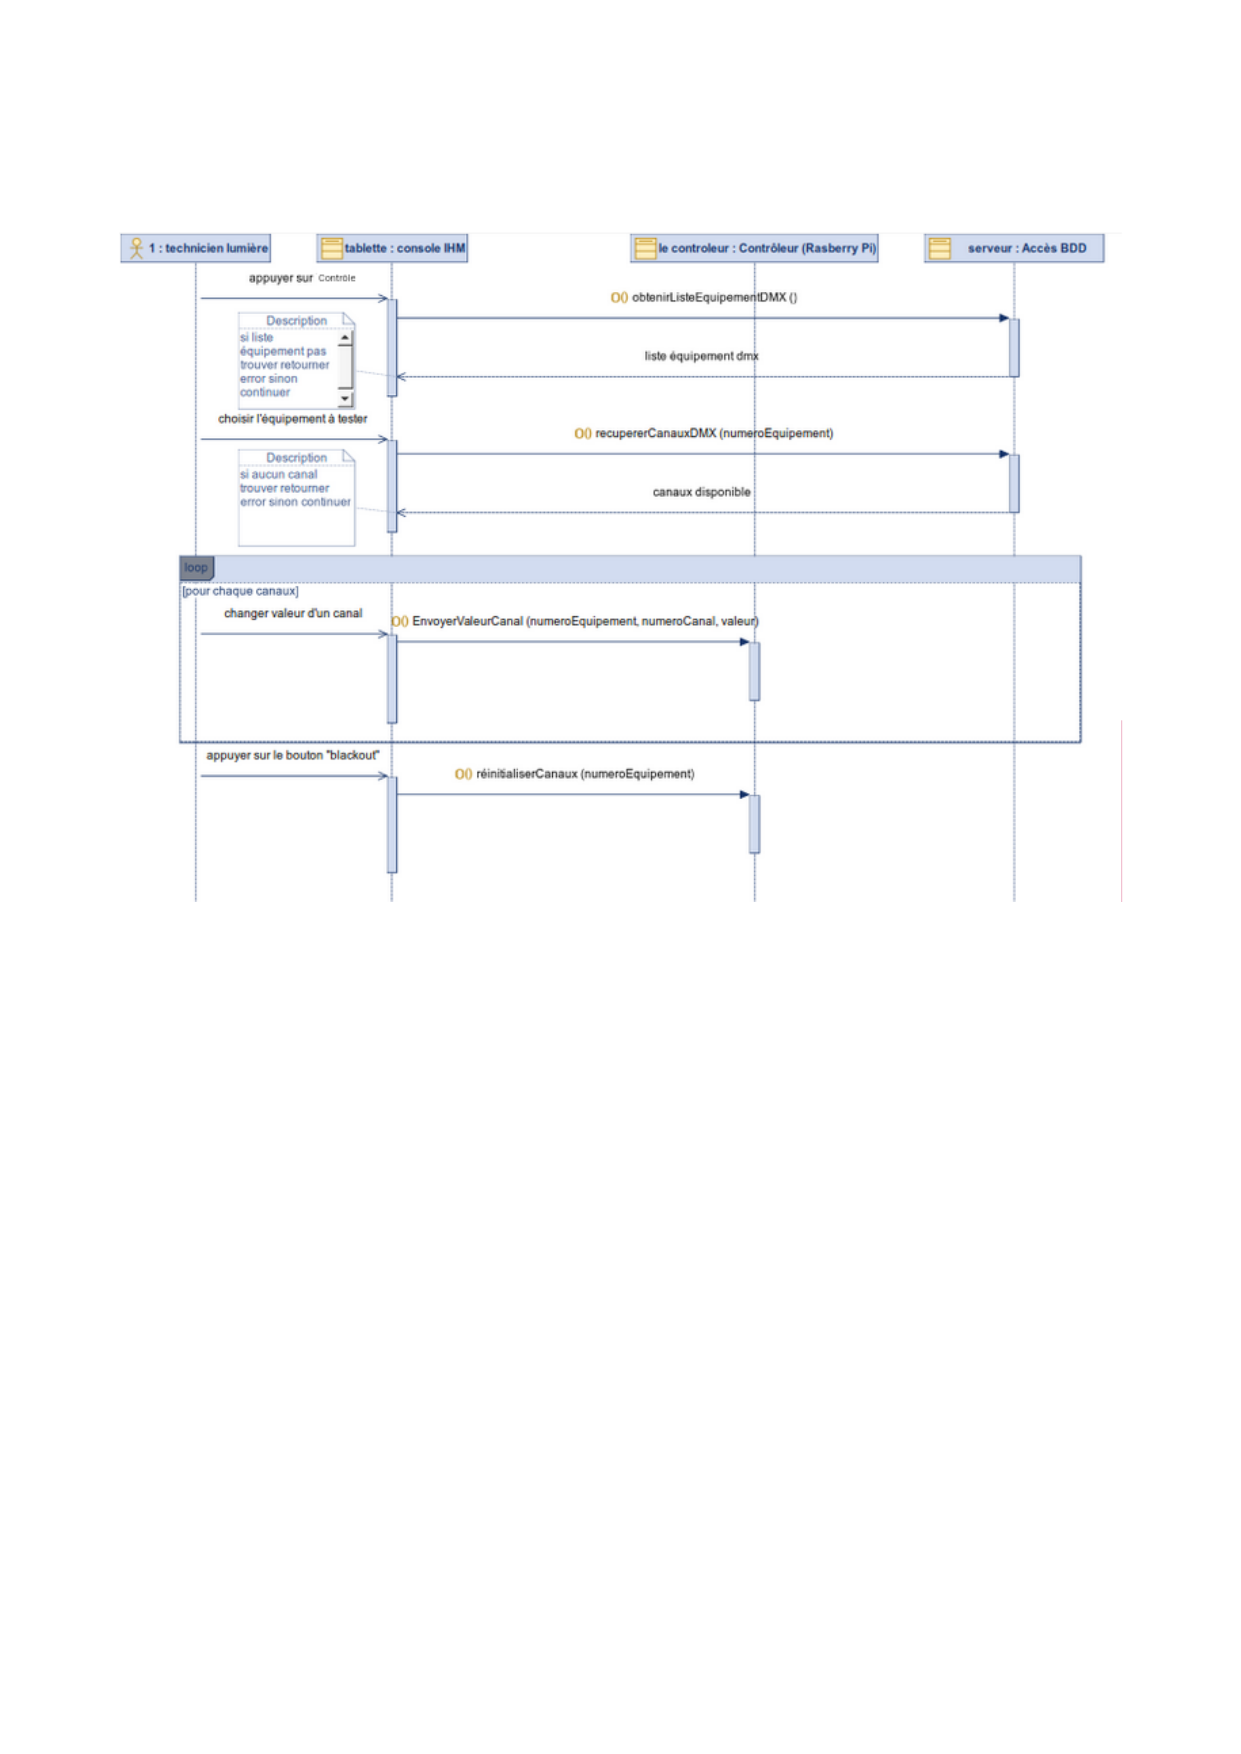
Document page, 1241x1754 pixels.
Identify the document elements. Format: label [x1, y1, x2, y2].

picture [118, 230, 1123, 902]
